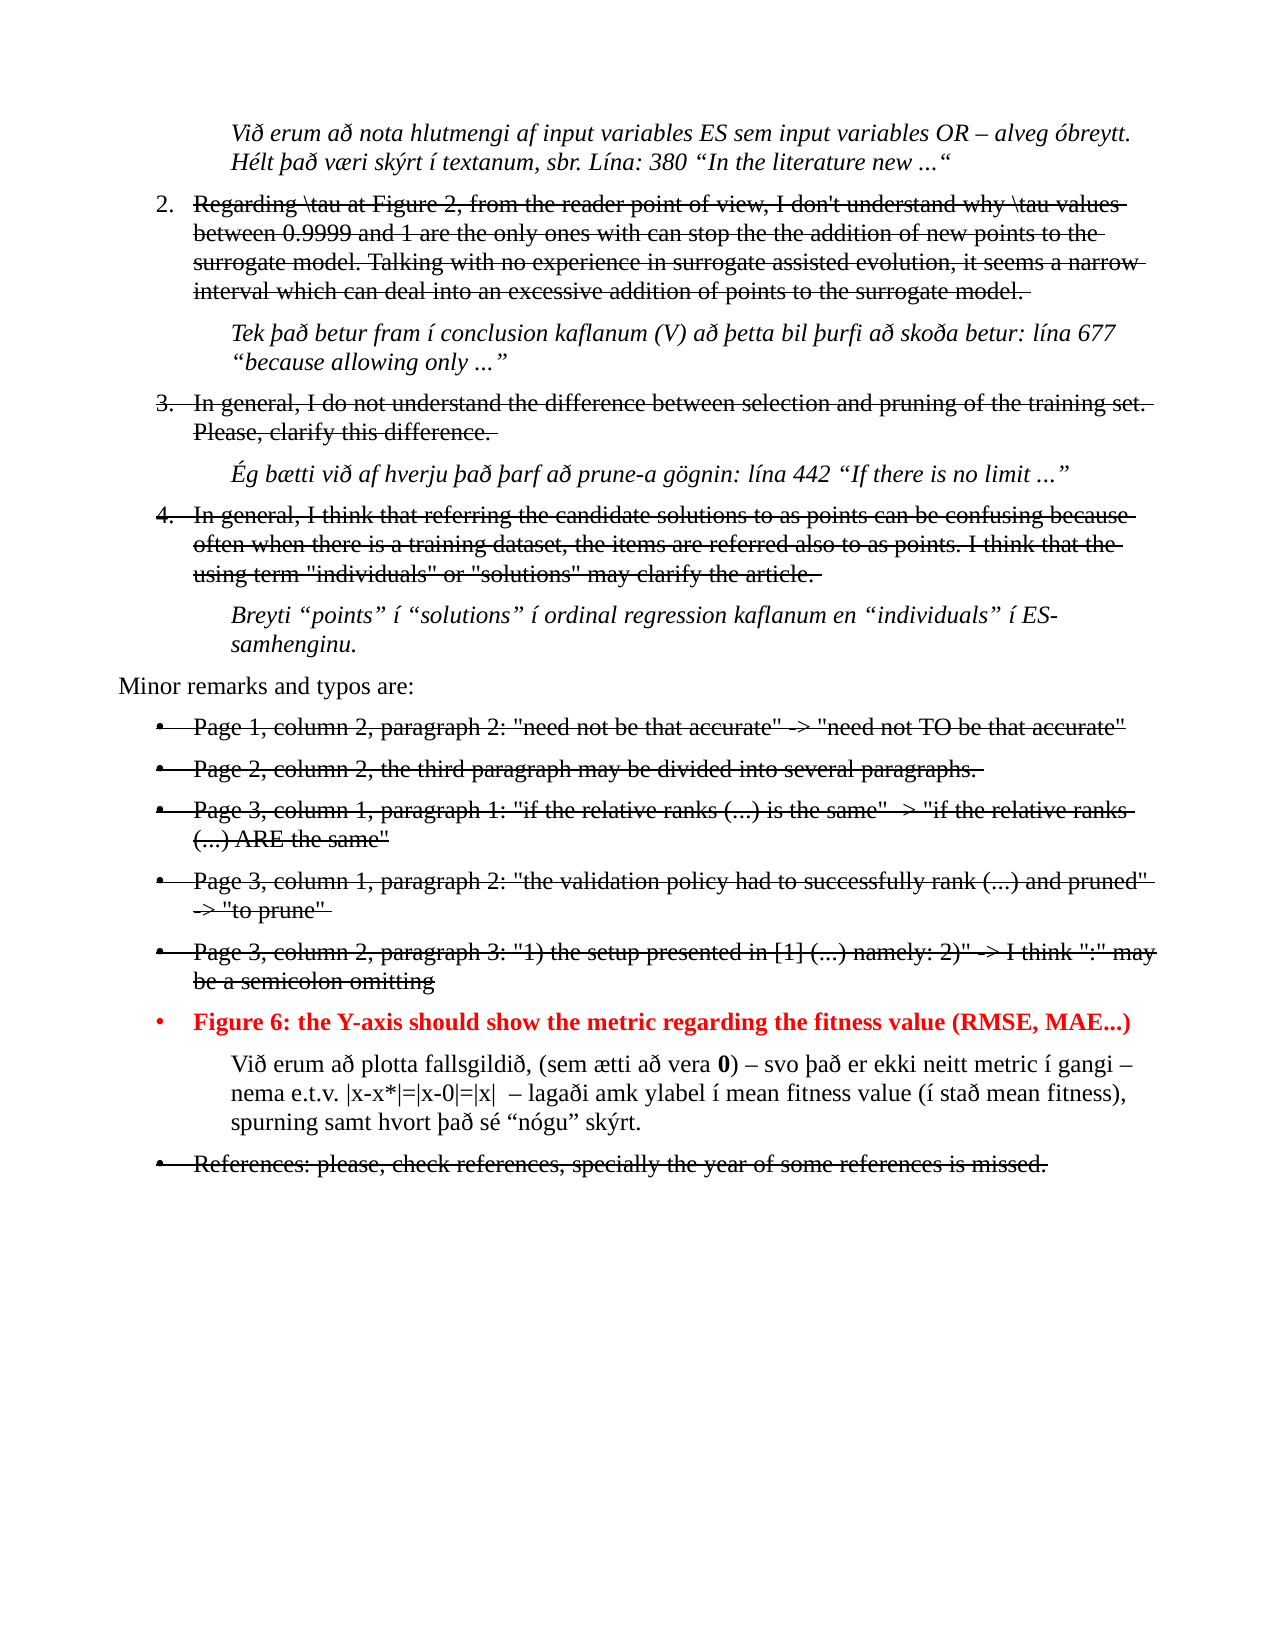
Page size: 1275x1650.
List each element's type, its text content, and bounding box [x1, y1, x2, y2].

list References: please, check references, specially the year of some references is missed. [156, 1148, 1157, 1177]
list Við erum að nota hlutmengi af input variables ES sem input variables OR – alveg óbreytt. Hélt það væri skýrt í textanum, sbr. Lína: 380 “In the literature new ...“ [193, 118, 1157, 176]
list Tek það betur fram í conclusion kaflanum (V) að þetta bil þurfi að skoða betur: lína 677 “because allowing only ...” [193, 317, 1157, 376]
text Minor remarks and typos are: [118, 671, 1157, 700]
list Breyti “points” í “solutions” í ordinal regression kaflanum en “individuals” í ES-samhenginu. [193, 600, 1157, 658]
list Regarding \tau at Figure 2, from the reader point of view, I don't understand why \tau values between 0.9999 and 1 are the only ones with can stop the the addition of new points to the surrogate model. Talking with no experience in surrogate assisted evolution, it seems a narrow interval which can deal into an excessive addition of points to the surrogate model. [156, 189, 1157, 305]
list Page 3, column 2, paragraph 3: "1) the setup presented in [1] (...) namely: 2)" -> I think ":" may be a semicolon omitting [156, 937, 1157, 952]
list Page 1, column 2, paragraph 2: "need not be that accurate" -> "need not TO be that accurate" [156, 712, 1157, 741]
list Page 2, column 2, the third paragraph may be divided into several paragraphs. [156, 754, 1157, 783]
list Ég bætti við af hverju það þarf að prune-a gögnin: lína 442 “If there is no limit ...” [193, 459, 1157, 488]
list Við erum að plotta fallsgildið, (sem ætti að vera 0) – svo það er ekki neitt metric í gangi – nema e.t.v. |x-x*|=|x-0|=|x| – lagaði amk ylabel í mean fitness value (í stað mean fitness), spurning samt hvort það sé “nógu” skýrt. [193, 1049, 1157, 1136]
list In general, I think that referring the candidate solutions to as points can be confusing because often when there is a training dataset, the items are referred also to as points. I think that the using term "individuals" or "solutions" may clarify the article. [156, 500, 1157, 587]
list Page 3, column 2, paragraph 3: "1) the setup presented in [1] (...) namely: 2)" -> I think ":" may be a semicolon omitting [156, 954, 1157, 995]
list In general, I do not understand the difference between selection and pruning of the training set. Please, clarify this difference. [156, 388, 1157, 446]
list Page 3, column 1, paragraph 1: "if the relative ranks (...) is the same" -> "if the relative ranks (...) ARE the same" [156, 795, 1157, 853]
list Figure 6: the Y-axis should show the metric regarding the fitness value (RMSE, MAE...) [156, 1007, 1157, 1036]
list Page 3, column 1, paragraph 2: "the validation policy had to successfully rank (...) and pruned" -> "to prune" [156, 866, 1157, 924]
